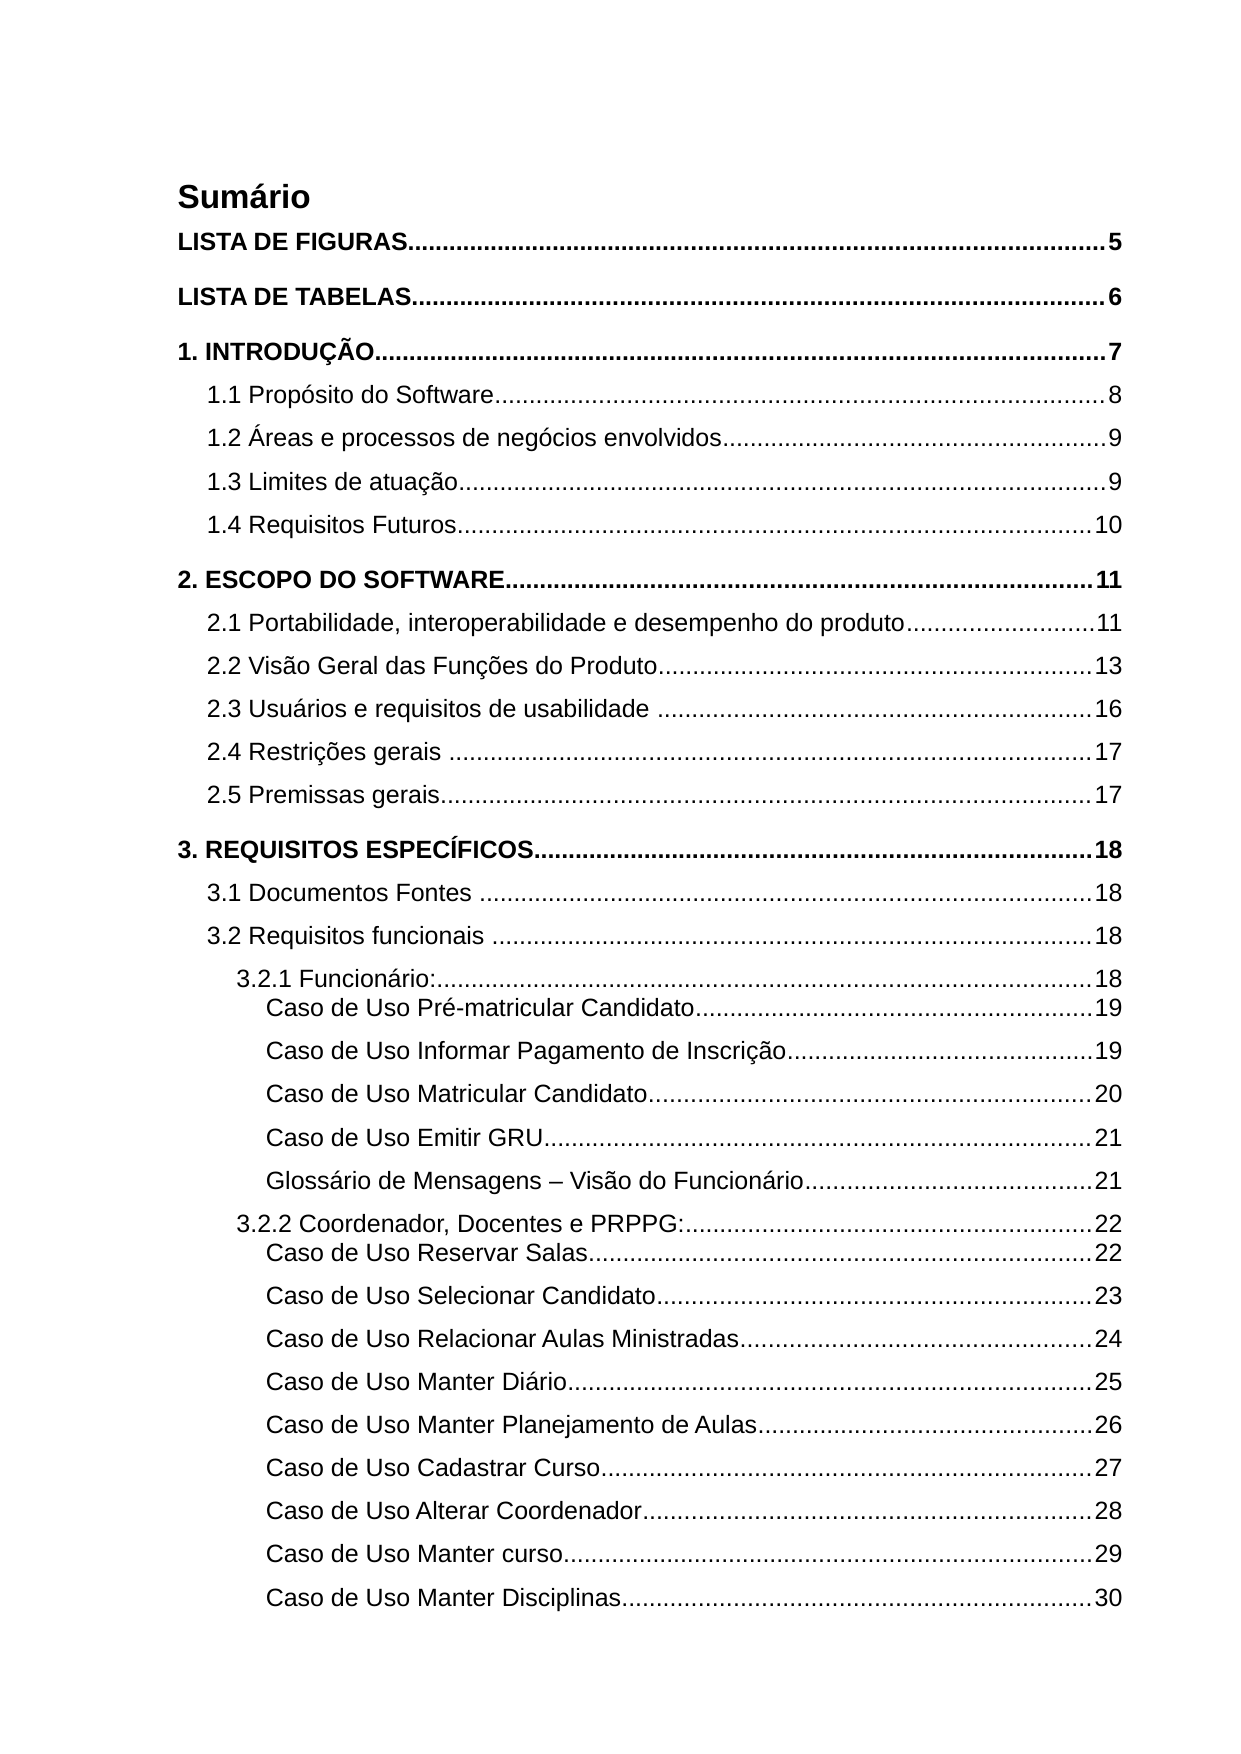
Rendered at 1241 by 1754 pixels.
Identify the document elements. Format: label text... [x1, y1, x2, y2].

text Caso de Uso Selecionar Candidato 23 [266, 1281, 1122, 1309]
text Caso de Uso Manter curso 29 [266, 1539, 1122, 1568]
text 2.5 Premissas gerais 17 [207, 780, 1122, 809]
text 1.1 Propósito do Software 8 [207, 380, 1122, 409]
text 3.1 Documentos Fontes 18 [207, 878, 1122, 907]
text LISTA DE TABELAS 6 [177, 282, 1122, 311]
text 1.4 Requisitos Futuros 10 [207, 510, 1122, 538]
text Caso de Uso Relacionar Aulas Ministradas 24 [266, 1324, 1122, 1353]
text 3.2.2 Coordenador, Docentes e PRPPG: 22 [236, 1209, 1122, 1238]
text Caso de Uso Alterar Coordenador 28 [266, 1496, 1122, 1525]
text 1.3 Limites de atuação 9 [207, 467, 1122, 495]
subtitle Sumário [177, 177, 1122, 216]
text Caso de Uso Manter Diário 25 [266, 1367, 1122, 1396]
text Caso de Uso Emitir GRU 21 [266, 1123, 1122, 1151]
text Glossário de Mensagens – Visão do Funcionário 21 [266, 1166, 1122, 1194]
text Caso de Uso Pré-matricular Candidato 19 [266, 993, 1122, 1022]
text 3.2 Requisitos funcionais 18 [207, 921, 1122, 950]
text 2.2 Visão Geral das Funções do Produto 13 [207, 651, 1122, 679]
text 3. REQUISITOS ESPECÍFICOS 18 [177, 835, 1122, 864]
text 1.2 Áreas e processos de negócios envolvidos 9 [207, 423, 1122, 452]
text Caso de Uso Reservar Salas 22 [266, 1238, 1122, 1266]
text 2.4 Restrições gerais 17 [207, 737, 1122, 766]
text 3.2.1 Funcionário: 18 [236, 964, 1122, 993]
text Caso de Uso Manter Planejamento de Aulas 26 [266, 1410, 1122, 1439]
text LISTA DE FIGURAS 5 [177, 227, 1122, 256]
text 2.1 Portabilidade, interoperabilidade e desempenho do produto 11 [207, 608, 1122, 636]
text 2. ESCOPO DO SOFTWARE 11 [177, 564, 1122, 593]
text 2.3 Usuários e requisitos de usabilidade 16 [207, 694, 1122, 723]
text Caso de Uso Informar Pagamento de Inscrição 19 [266, 1036, 1122, 1065]
text Caso de Uso Manter Disciplinas 30 [266, 1583, 1122, 1611]
text 1. INTRODUÇÃO 7 [177, 337, 1122, 366]
text Caso de Uso Matricular Candidato 20 [266, 1079, 1122, 1108]
text Caso de Uso Cadastrar Curso 27 [266, 1453, 1122, 1482]
